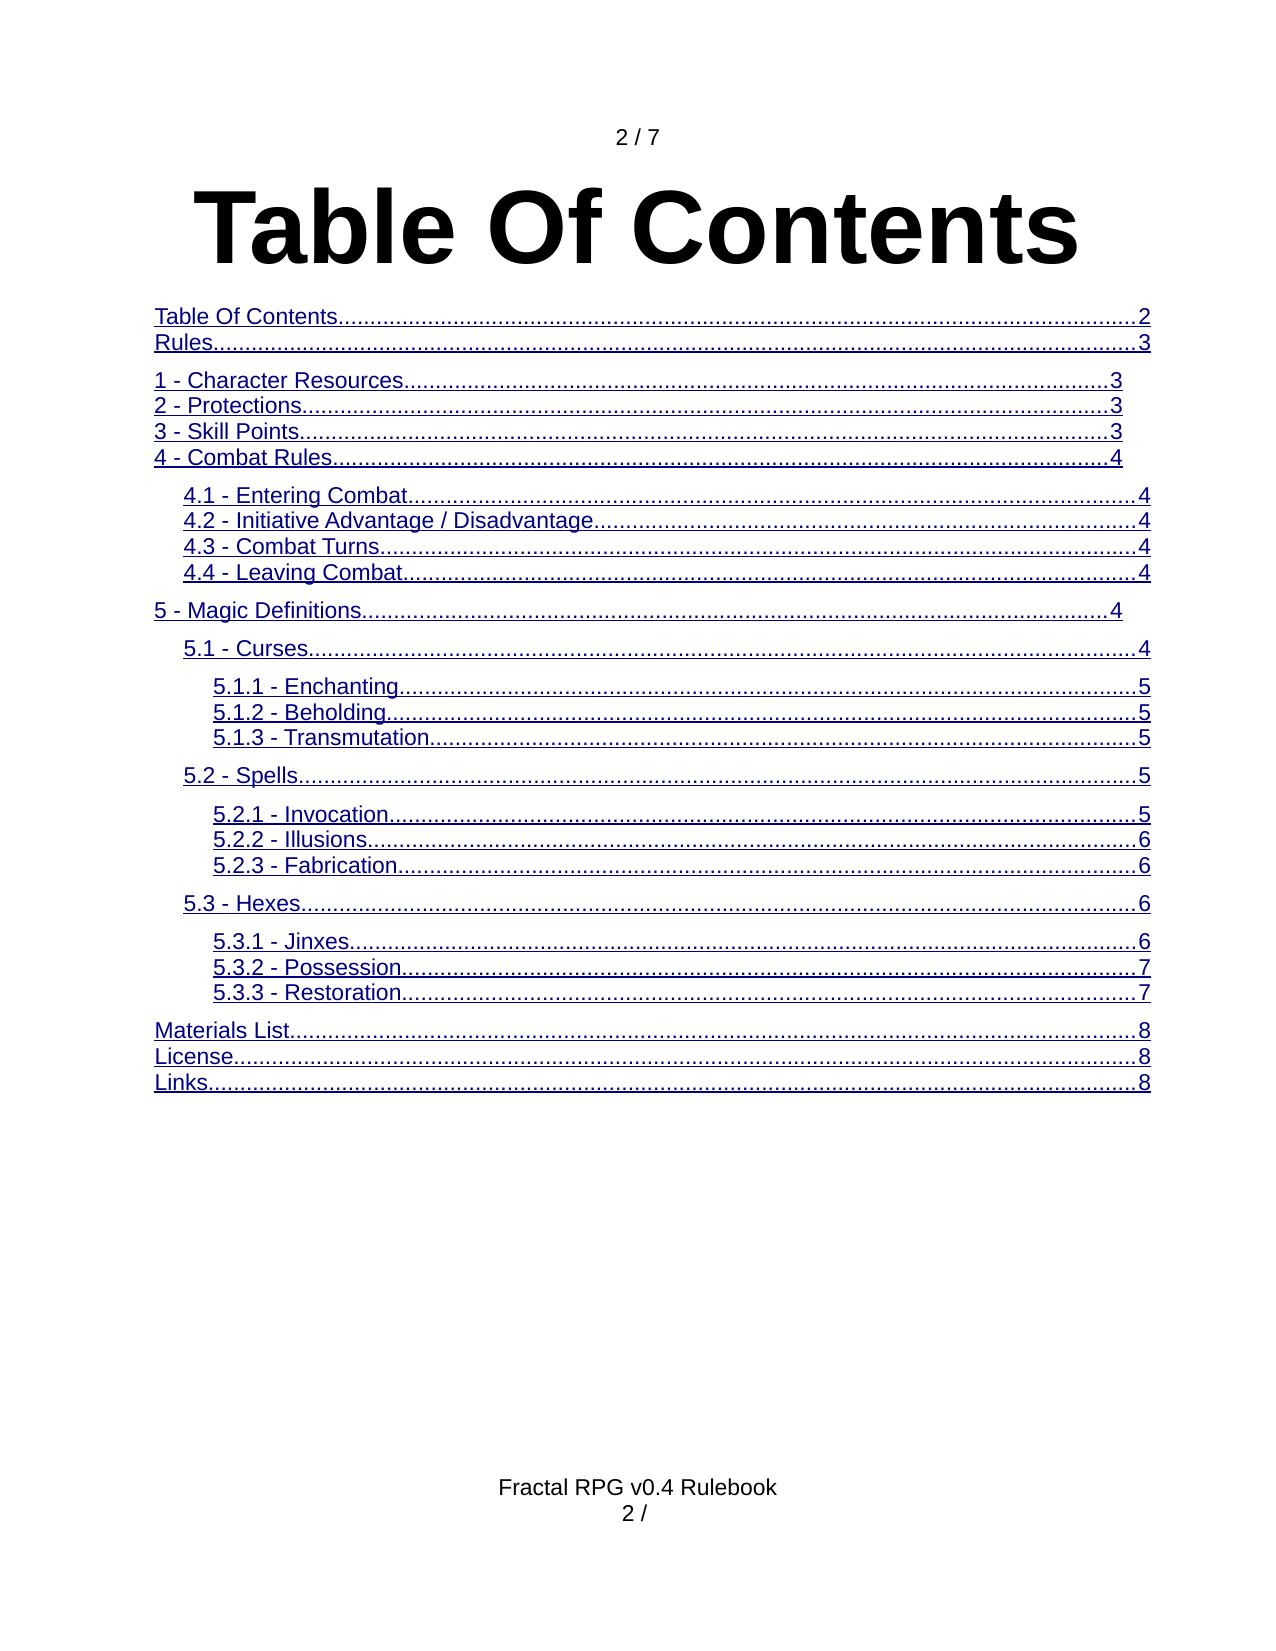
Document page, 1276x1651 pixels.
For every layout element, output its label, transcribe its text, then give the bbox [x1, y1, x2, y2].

text Rules 3 [148, 329, 1157, 361]
text 5.2.2 - Illusions 6 [207, 827, 1157, 853]
text 5.1 - Curses 4 [177, 629, 1157, 668]
text 5.1.3 - Transmutation 5 [207, 725, 1157, 757]
text 5.3 - Hexes 6 [177, 884, 1157, 923]
text Links 8 [148, 1069, 1157, 1101]
text 5.1.1 - Enchanting 5 [207, 668, 1157, 699]
text 5.1.2 - Beholding 5 [207, 699, 1157, 725]
text Materials List 8 [148, 1012, 1157, 1044]
text 5.2 - Spells 5 [177, 757, 1157, 795]
text 5.3.3 - Restoration 7 [207, 980, 1157, 1012]
text 4.3 - Combat Turns 4 [177, 534, 1157, 559]
text Table Of Contents 2 [148, 298, 1157, 329]
text 4.4 - Leaving Combat 4 [177, 559, 1157, 591]
text 5.2.3 - Fabrication 6 [207, 853, 1157, 884]
text 5.2.1 - Invocation 5 [207, 795, 1157, 827]
text 2 - Protections 3 [148, 393, 1157, 419]
subtitle Table Of Contents [118, 162, 1157, 291]
text License 8 [148, 1044, 1157, 1069]
text 4.2 - Initiative Advantage / Disadvantage 4 [177, 508, 1157, 534]
text 5.3.2 - Possession 7 [207, 954, 1157, 980]
text 1 - Character Resources 3 [148, 361, 1157, 393]
text 3 - Skill Points 3 [148, 419, 1157, 444]
text 4 - Combat Rules 4 [148, 444, 1157, 476]
text 5 - Magic Definitions 4 [148, 591, 1157, 629]
text 4.1 - Entering Combat 4 [177, 476, 1157, 508]
text 5.3.1 - Jinxes 6 [207, 923, 1157, 954]
